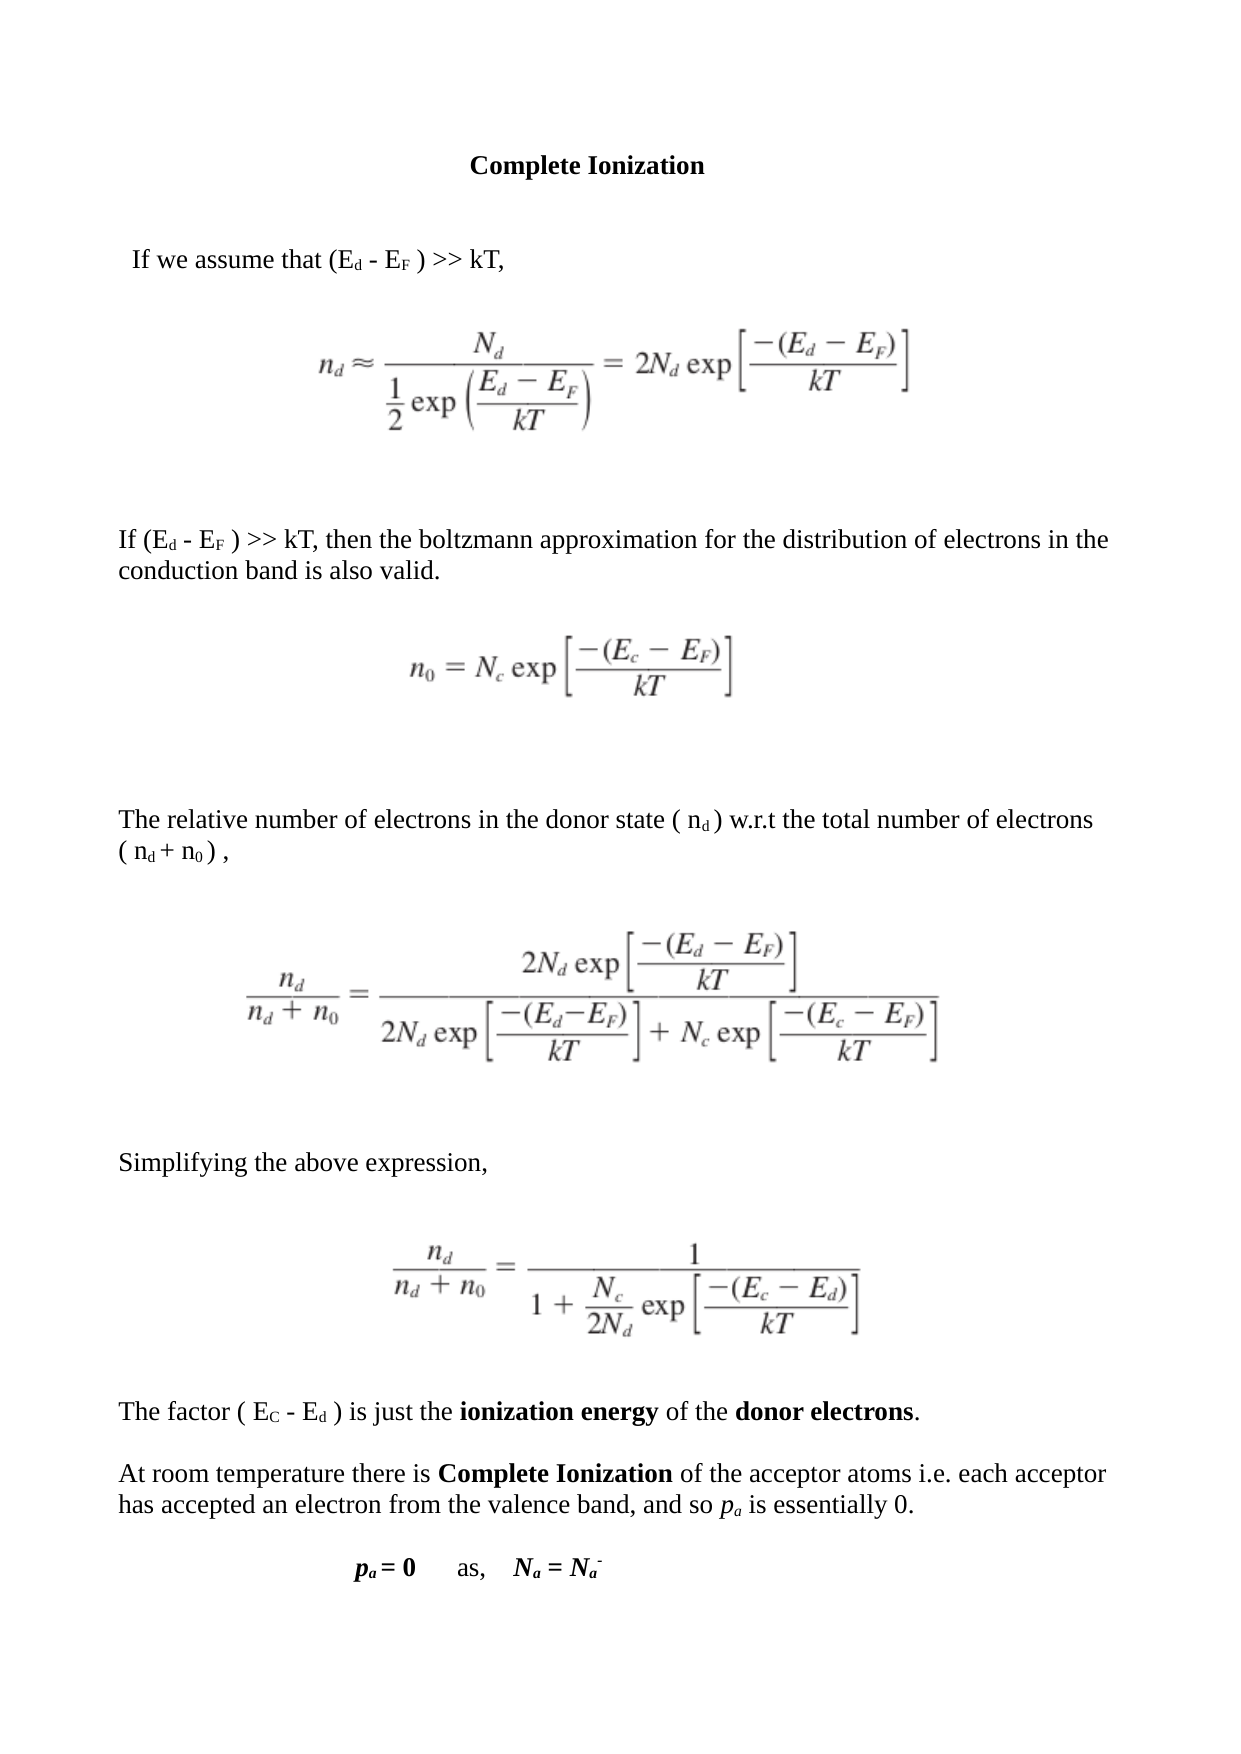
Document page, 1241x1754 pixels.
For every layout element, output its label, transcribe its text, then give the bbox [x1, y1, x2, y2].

text Simplifying the above expression, [118, 1146, 1122, 1177]
text If we assume that (Ed - EF ) >> kT, [118, 243, 1122, 274]
text pa = 0 as, Na = Na- [118, 1551, 1122, 1582]
text At room temperature there is Complete Ionization of the acceptor atoms i.e. each acceptor has accepted an electron from the valence band, and so pa is essentially 0. [118, 1457, 1122, 1520]
text The relative number of electrons in the donor state ( nd ) w.r.t the total number of electrons ( nd + n0 ) , [118, 803, 1122, 866]
picture [362, 1192, 878, 1351]
picture [305, 305, 935, 446]
text The factor ( EC - Ed ) is just the ionization energy of the donor electrons. [118, 1395, 1122, 1426]
picture [407, 614, 742, 718]
text If (Ed - EF ) >> kT, then the boltzmann approximation for the distribution of electrons in the conduction band is also valid. [118, 523, 1122, 585]
text Complete Ionization [118, 149, 1122, 180]
picture [184, 906, 988, 1094]
